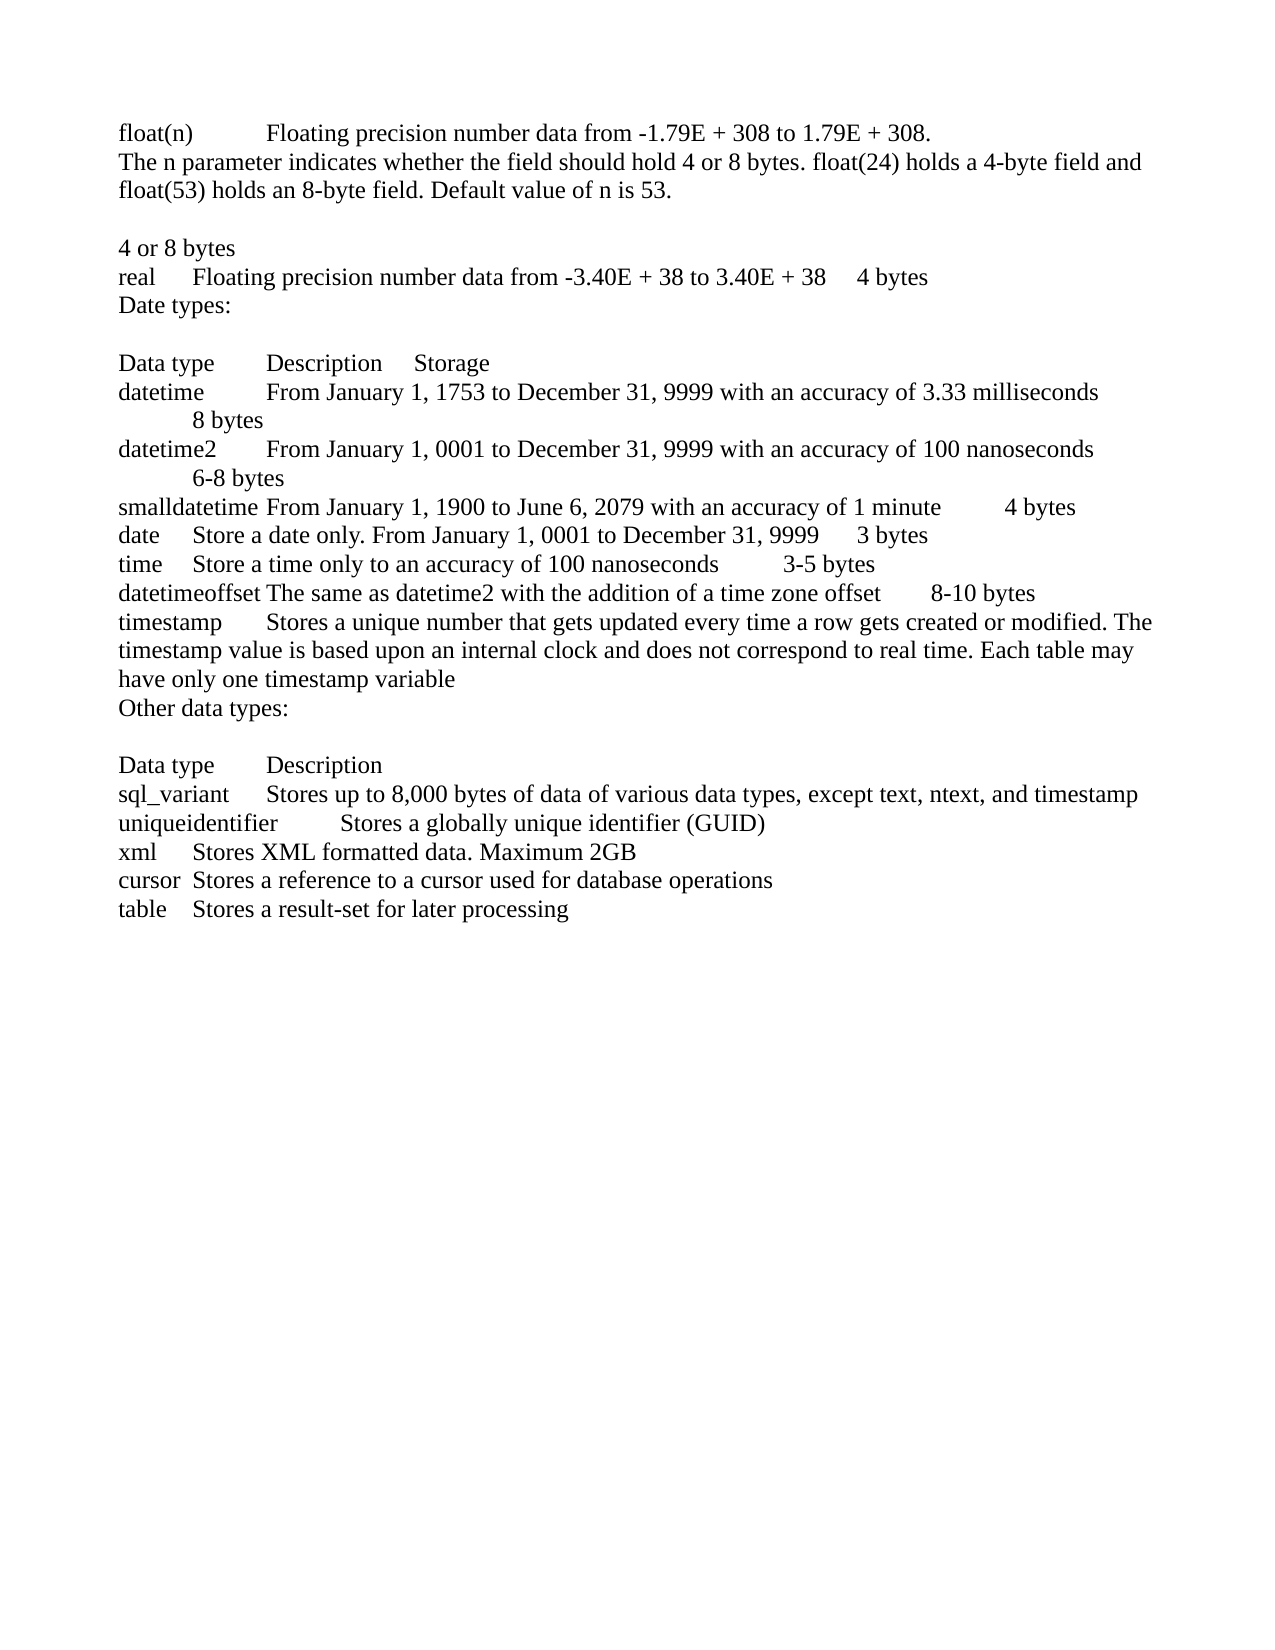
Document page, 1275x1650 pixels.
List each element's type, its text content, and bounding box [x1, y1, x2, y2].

text float(n) Floating precision number data from -1.79E + 308 to 1.79E + 308. [118, 118, 1157, 147]
text Data type Description Storage [118, 348, 1157, 377]
text real Floating precision number data from -3.40E + 38 to 3.40E + 38 4 bytes [118, 262, 1157, 291]
text timestamp Stores a unique number that gets updated every time a row gets created or modified. The timestamp value is based upon an internal clock and does not correspond to real time. Each table may have only one timestamp variable [118, 607, 1157, 693]
text Other data types: [118, 693, 1157, 722]
text cursor Stores a reference to a cursor used for database operations [118, 866, 1157, 894]
text xml Stores XML formatted data. Maximum 2GB [118, 837, 1157, 866]
text datetimeoffset The same as datetime2 with the addition of a time zone offset 8-10 bytes [118, 578, 1157, 607]
text Data type Description [118, 751, 1157, 779]
text date Store a date only. From January 1, 0001 to December 31, 9999 3 bytes [118, 521, 1157, 549]
text datetime From January 1, 1753 to December 31, 9999 with an accuracy of 3.33 milliseconds 8 bytes [118, 377, 1157, 434]
text datetime2 From January 1, 0001 to December 31, 9999 with an accuracy of 100 nanoseconds 6-8 bytes [118, 434, 1157, 492]
text sql_variant Stores up to 8,000 bytes of data of various data types, except text, ntext, and timestamp [118, 779, 1157, 808]
text Date types: [118, 291, 1157, 319]
text 4 or 8 bytes [118, 233, 1157, 262]
text table Stores a result-set for later processing [118, 894, 1157, 923]
text time Store a time only to an accuracy of 100 nanoseconds 3-5 bytes [118, 549, 1157, 578]
text smalldatetime From January 1, 1900 to June 6, 2079 with an accuracy of 1 minute 4 bytes [118, 492, 1157, 521]
text uniqueidentifier Stores a globally unique identifier (GUID) [118, 808, 1157, 837]
text The n parameter indicates whether the field should hold 4 or 8 bytes. float(24) holds a 4-byte field and float(53) holds an 8-byte field. Default value of n is 53. [118, 147, 1157, 204]
